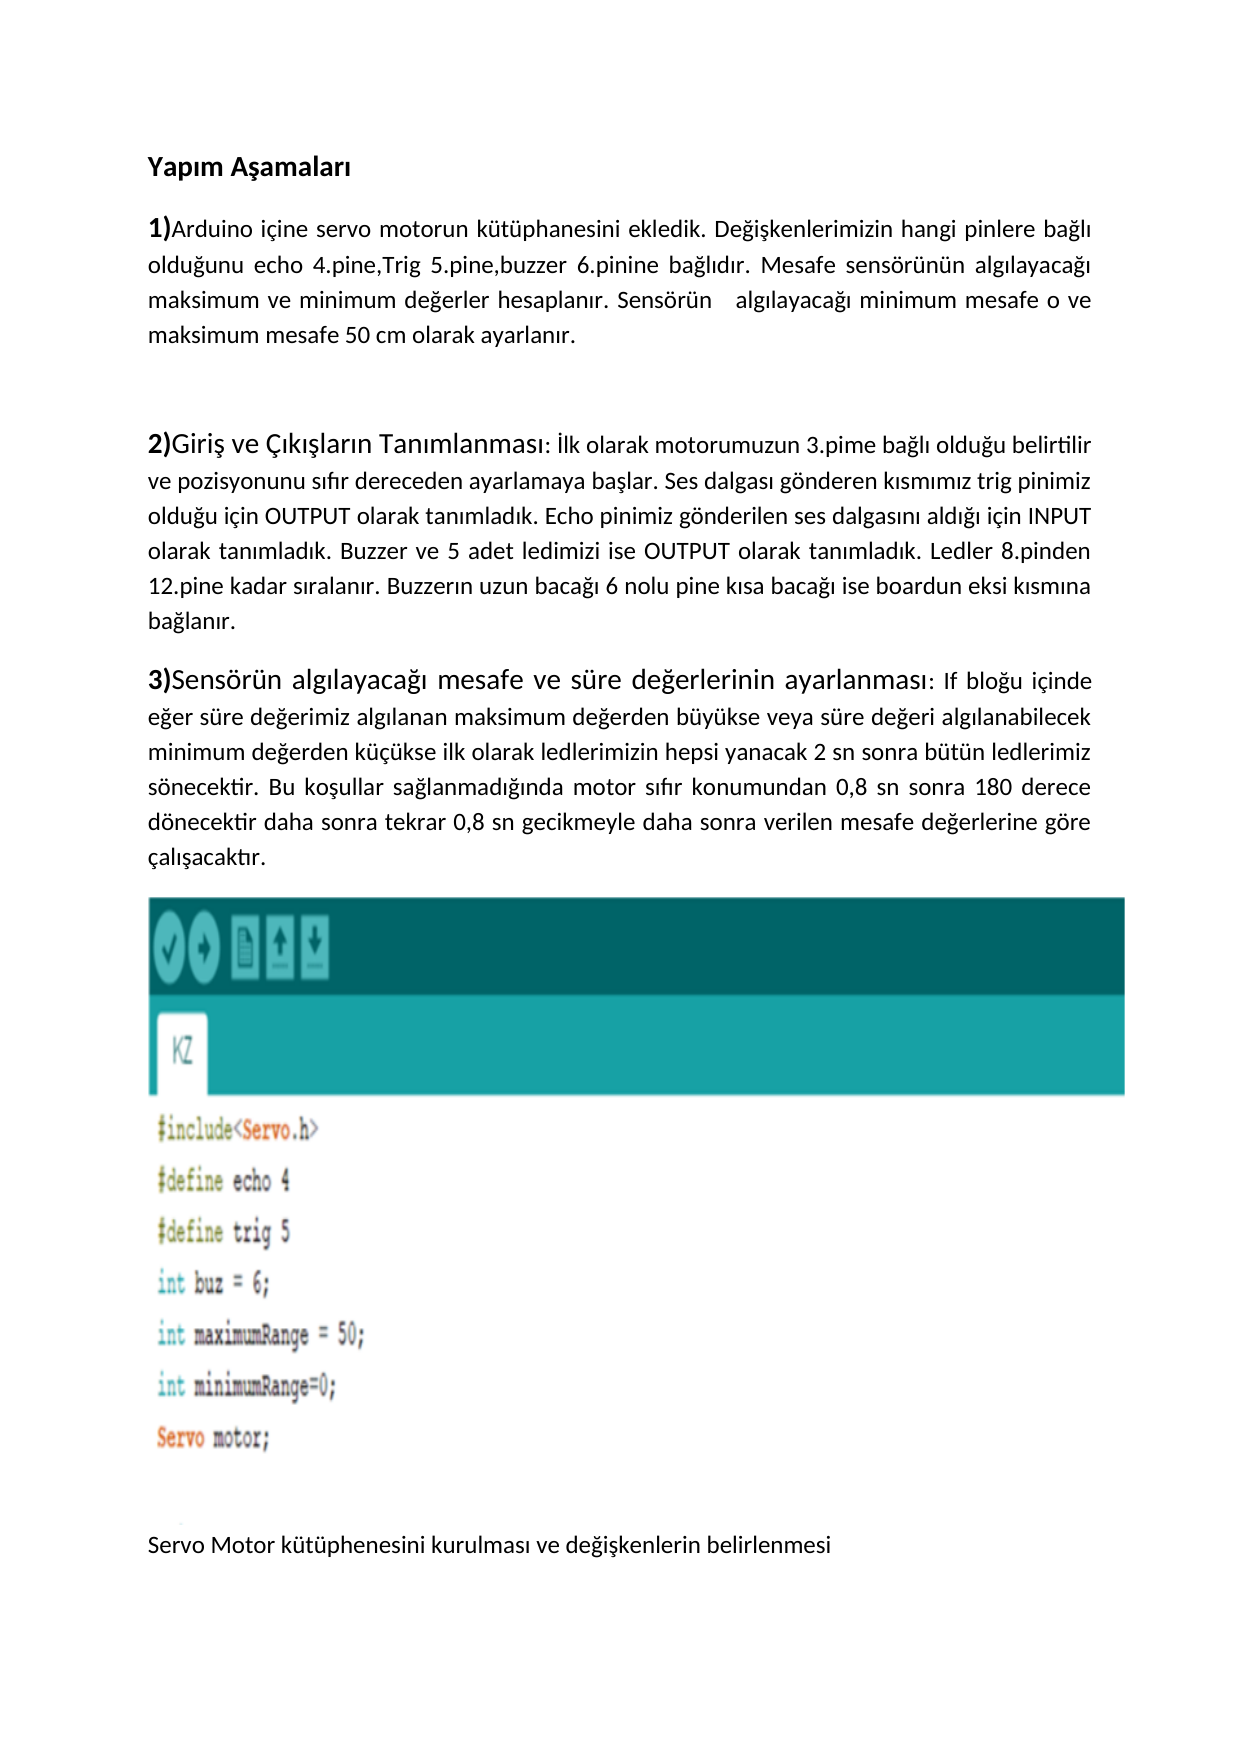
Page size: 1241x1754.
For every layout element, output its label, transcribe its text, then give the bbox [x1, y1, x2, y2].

text 2)Giriş ve Çıkışların Tanımlanması: İlk olarak motorumuzun 3.pime bağlı olduğu belirtilir ve pozisyonunu sıfır dereceden ayarlamaya başlar. Ses dalgası gönderen kısmımız trig pinimiz olduğu için OUTPUT olarak tanımladık. Echo pinimiz gönderilen ses dalgasını aldığı için INPUT olarak tanımladık. Buzzer ve 5 adet ledimizi ise OUTPUT olarak tanımladık. Ledler 8.pinden 12.pine kadar sıralanır. Buzzerın uzun bacağı 6 nolu pine kısa bacağı ise boardun eksi kısmına bağlanır. [148, 425, 1093, 636]
text Servo Motor kütüphenesini kurulması ve değişkenlerin belirlenmesi [148, 1525, 1093, 1560]
text 1)Arduino içine servo motorun kütüphanesini ekledik. Değişkenlerimizin hangi pinlere bağlı olduğunu echo 4.pine,Trig 5.pine,buzzer 6.pinine bağlıdır. Mesafe sensörünün algılayacağı maksimum ve minimum değerler hesaplanır. Sensörün algılayacağı minimum mesafe o ve maksimum mesafe 50 cm olarak ayarlanır. [148, 209, 1093, 350]
text Yapım Aşamaları [148, 148, 1093, 183]
text 3)Sensörün algılayacağı mesafe ve süre değerlerinin ayarlanması: If bloğu içinde eğer süre değerimiz algılanan maksimum değerden büyükse veya süre değeri algılanabilecek minimum değerden küçükse ilk olarak ledlerimizin hepsi yanacak 2 sn sonra bütün ledlerimiz sönecektir. Bu koşullar sağlanmadığında motor sıfır konumundan 0,8 sn sonra 180 derece dönecektir daha sonra tekrar 0,8 sn gecikmeyle daha sonra verilen mesafe değerlerine göre çalışacaktır. [148, 661, 1093, 872]
